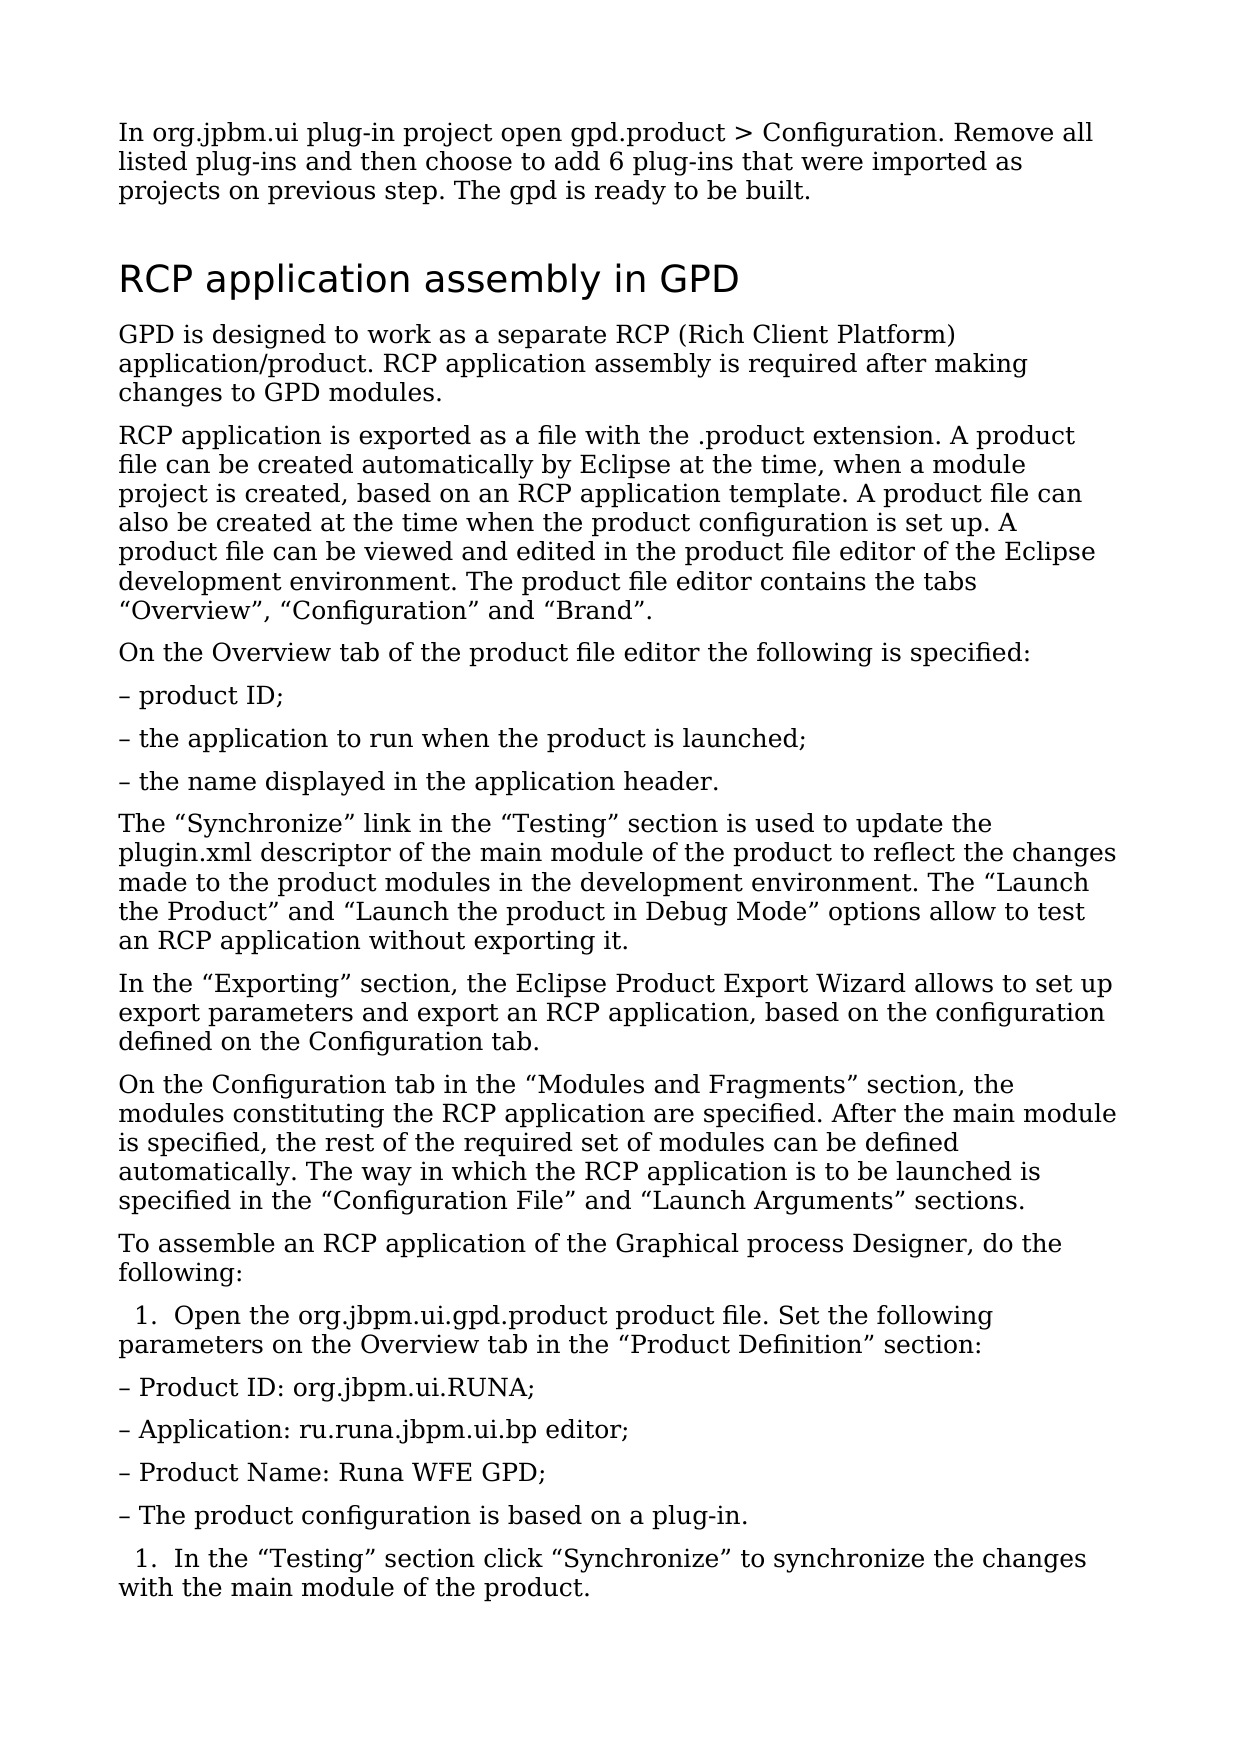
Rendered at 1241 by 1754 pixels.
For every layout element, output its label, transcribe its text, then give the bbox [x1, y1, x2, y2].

list In the “Testing” section click “Synchronize” to synchronize the changes with the main module of the product. [118, 1544, 1122, 1602]
text – the application to run when the product is launched; [118, 724, 1122, 753]
text – the name displayed in the application header. [118, 767, 1122, 796]
text On the Overview tab of the product file editor the following is specified: [118, 638, 1122, 668]
text On the Configuration tab in the “Modules and Fragments” section, the modules constituting the RCP application are specified. After the main module is specified, the rest of the required set of modules can be defined automatically. The way in which the RCP application is to be launched is specified in the “Configuration File” and “Launch Arguments” sections. [118, 1070, 1122, 1216]
subtitle RCP application assembly in GPD [118, 258, 1122, 302]
text In the “Exporting” section, the Eclipse Product Export Wizard allows to set up export parameters and export an RCP application, based on the configuration defined on the Configuration tab. [118, 969, 1122, 1056]
text GPD is designed to work as a separate RCP (Rich Client Platform) application/product. RCP application assembly is required after making changes to GPD modules. [118, 320, 1122, 407]
text – product ID; [118, 681, 1122, 710]
text The “Synchronize” link in the “Testing” section is used to update the plugin.xml descriptor of the main module of the product to reflect the changes made to the product modules in the development environment. The “Launch the Product” and “Launch the product in Debug Mode” options allow to test an RCP application without exporting it. [118, 809, 1122, 955]
text – Product ID: org.jbpm.ui.RUNA; [118, 1373, 1122, 1402]
text RCP application is exported as a file with the .product extension. A product file can be created automatically by Eclipse at the time, when a module project is created, based on an RCP application template. A product file can also be created at the time when the product configuration is set up. A product file can be viewed and edited in the product file editor of the Eclipse development environment. The product file editor contains the tabs “Overview”, “Configuration” and “Brand”. [118, 421, 1122, 625]
text To assemble an RCP application of the Graphical process Designer, do the following: [118, 1229, 1122, 1287]
text – Product Name: Runa WFE GPD; [118, 1458, 1122, 1487]
text – The product configuration is based on a plug-in. [118, 1501, 1122, 1530]
list Open the org.jbpm.ui.gpd.product product file. Set the following parameters on the Overview tab in the “Product Definition” section: [118, 1301, 1122, 1359]
text In org.jpbm.ui plug-in project open gpd.product > Configuration. Remove all listed plug-ins and then choose to add 6 plug-ins that were imported as projects on previous step. The gpd is ready to be built. [118, 118, 1122, 206]
text – Application: ru.runa.jbpm.ui.bp editor; [118, 1416, 1122, 1445]
